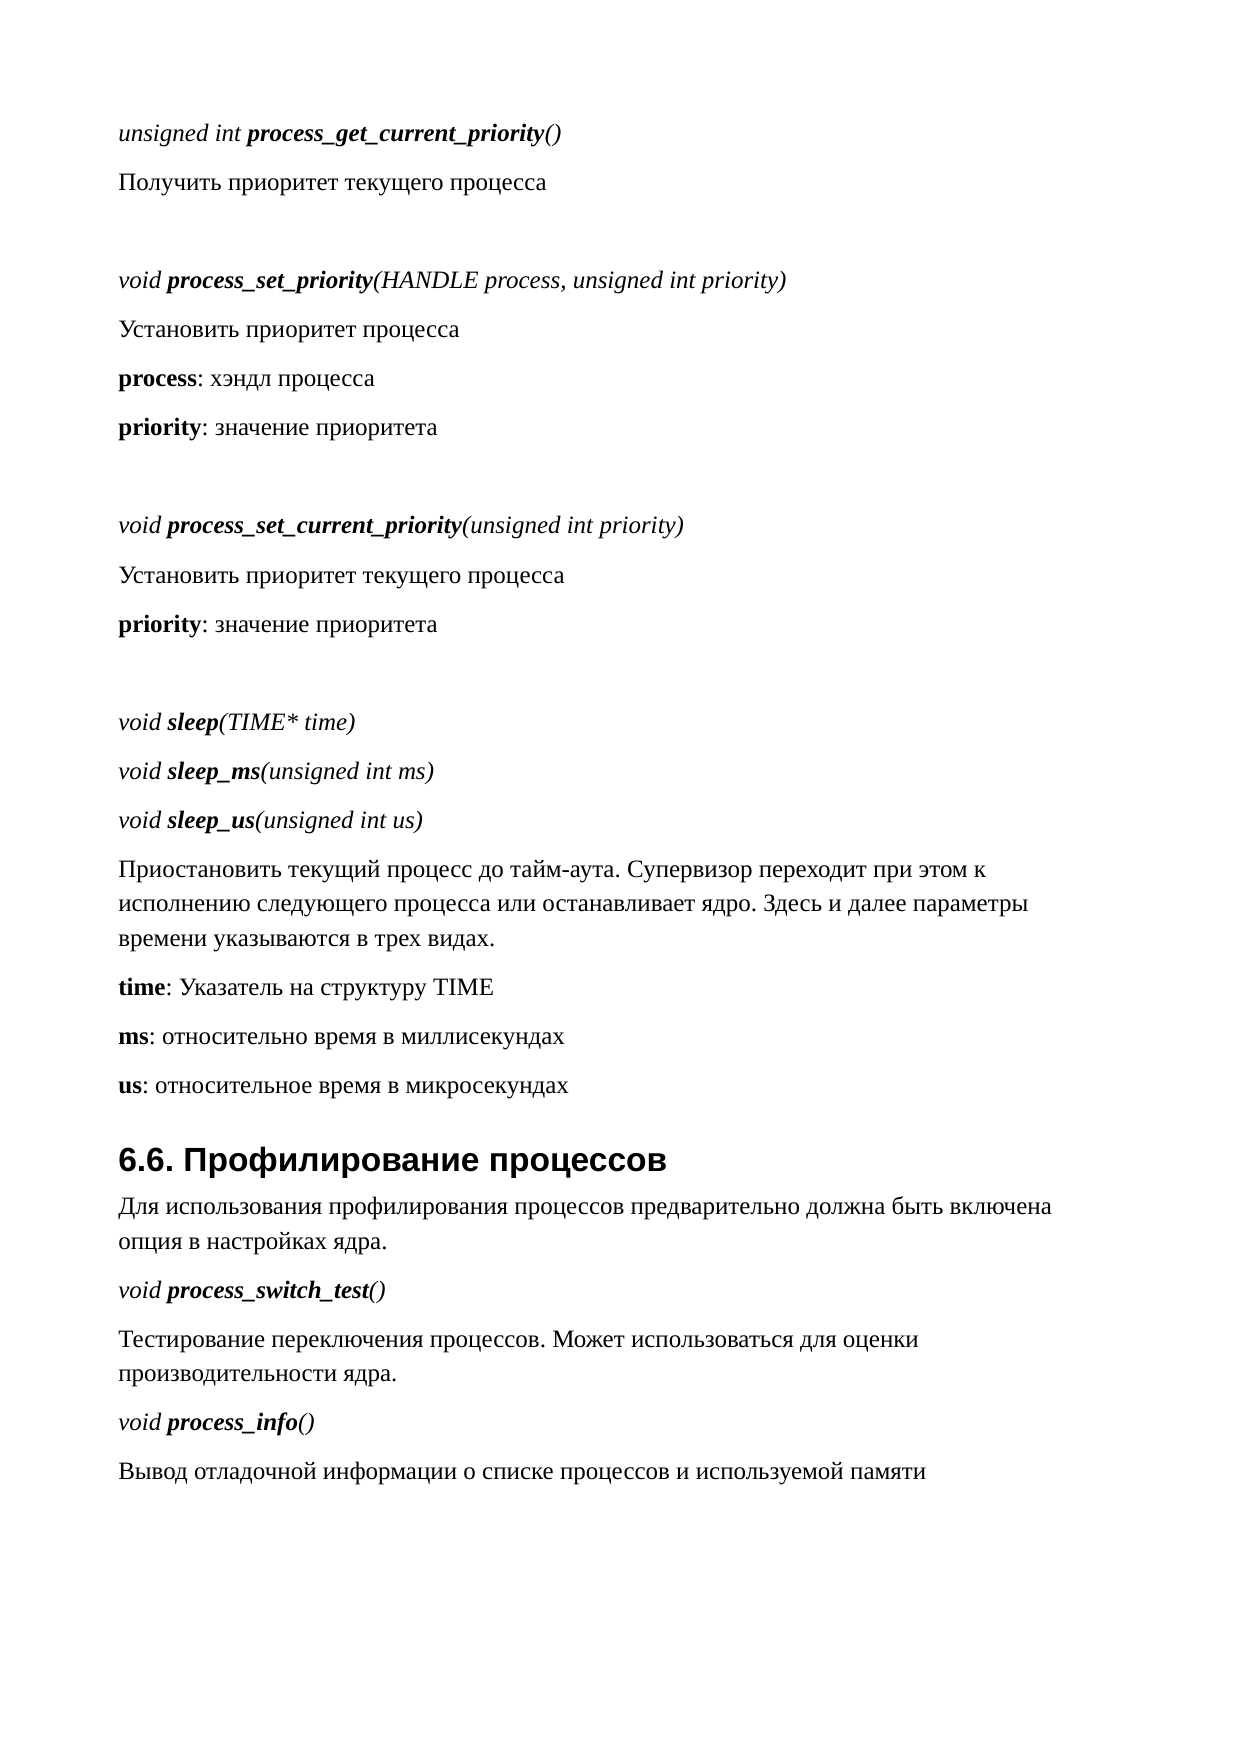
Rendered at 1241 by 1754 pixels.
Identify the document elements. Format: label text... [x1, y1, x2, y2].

subtitle 6.6. Профилирование процессов [118, 1140, 1122, 1179]
text Вывод отладочной информации о списке процессов и используемой памяти [118, 1456, 1122, 1485]
text void sleep_us(unsigned int us) [118, 805, 1122, 834]
text void sleep_ms(unsigned int ms) [118, 756, 1122, 785]
text void process_set_current_priority(unsigned int priority) [118, 511, 1122, 539]
text Установить приоритет текущего процесса [118, 560, 1122, 588]
text void process_info() [118, 1407, 1122, 1436]
text void process_set_priority(HANDLE process, unsigned int priority) [118, 265, 1122, 294]
text priority: значение приоритета [118, 609, 1122, 637]
text time: Указатель на структуру TIME [118, 972, 1122, 1001]
text us: относительное время в микросекундах [118, 1070, 1122, 1099]
text ms: относительно время в миллисекундах [118, 1021, 1122, 1050]
text Приостановить текущий процесс до тайм-аута. Супервизор переходит при этом к исполнению следующего процесса или останавливает ядро. Здесь и далее параметры времени указываются в трех видах. [118, 854, 1122, 952]
text void sleep(TIME* time) [118, 707, 1122, 736]
text Для использования профилирования процессов предварительно должна быть включена опция в настройках ядра. [118, 1191, 1122, 1254]
text Получить приоритет текущего процесса [118, 167, 1122, 196]
text priority: значение приоритета [118, 412, 1122, 441]
text Установить приоритет процесса [118, 314, 1122, 343]
text process: хэндл процесса [118, 363, 1122, 392]
text unsigned int process_get_current_priority() [118, 118, 1122, 147]
text Тестирование переключения процессов. Может использоваться для оценки производительности ядра. [118, 1324, 1122, 1387]
text void process_switch_test() [118, 1275, 1122, 1303]
